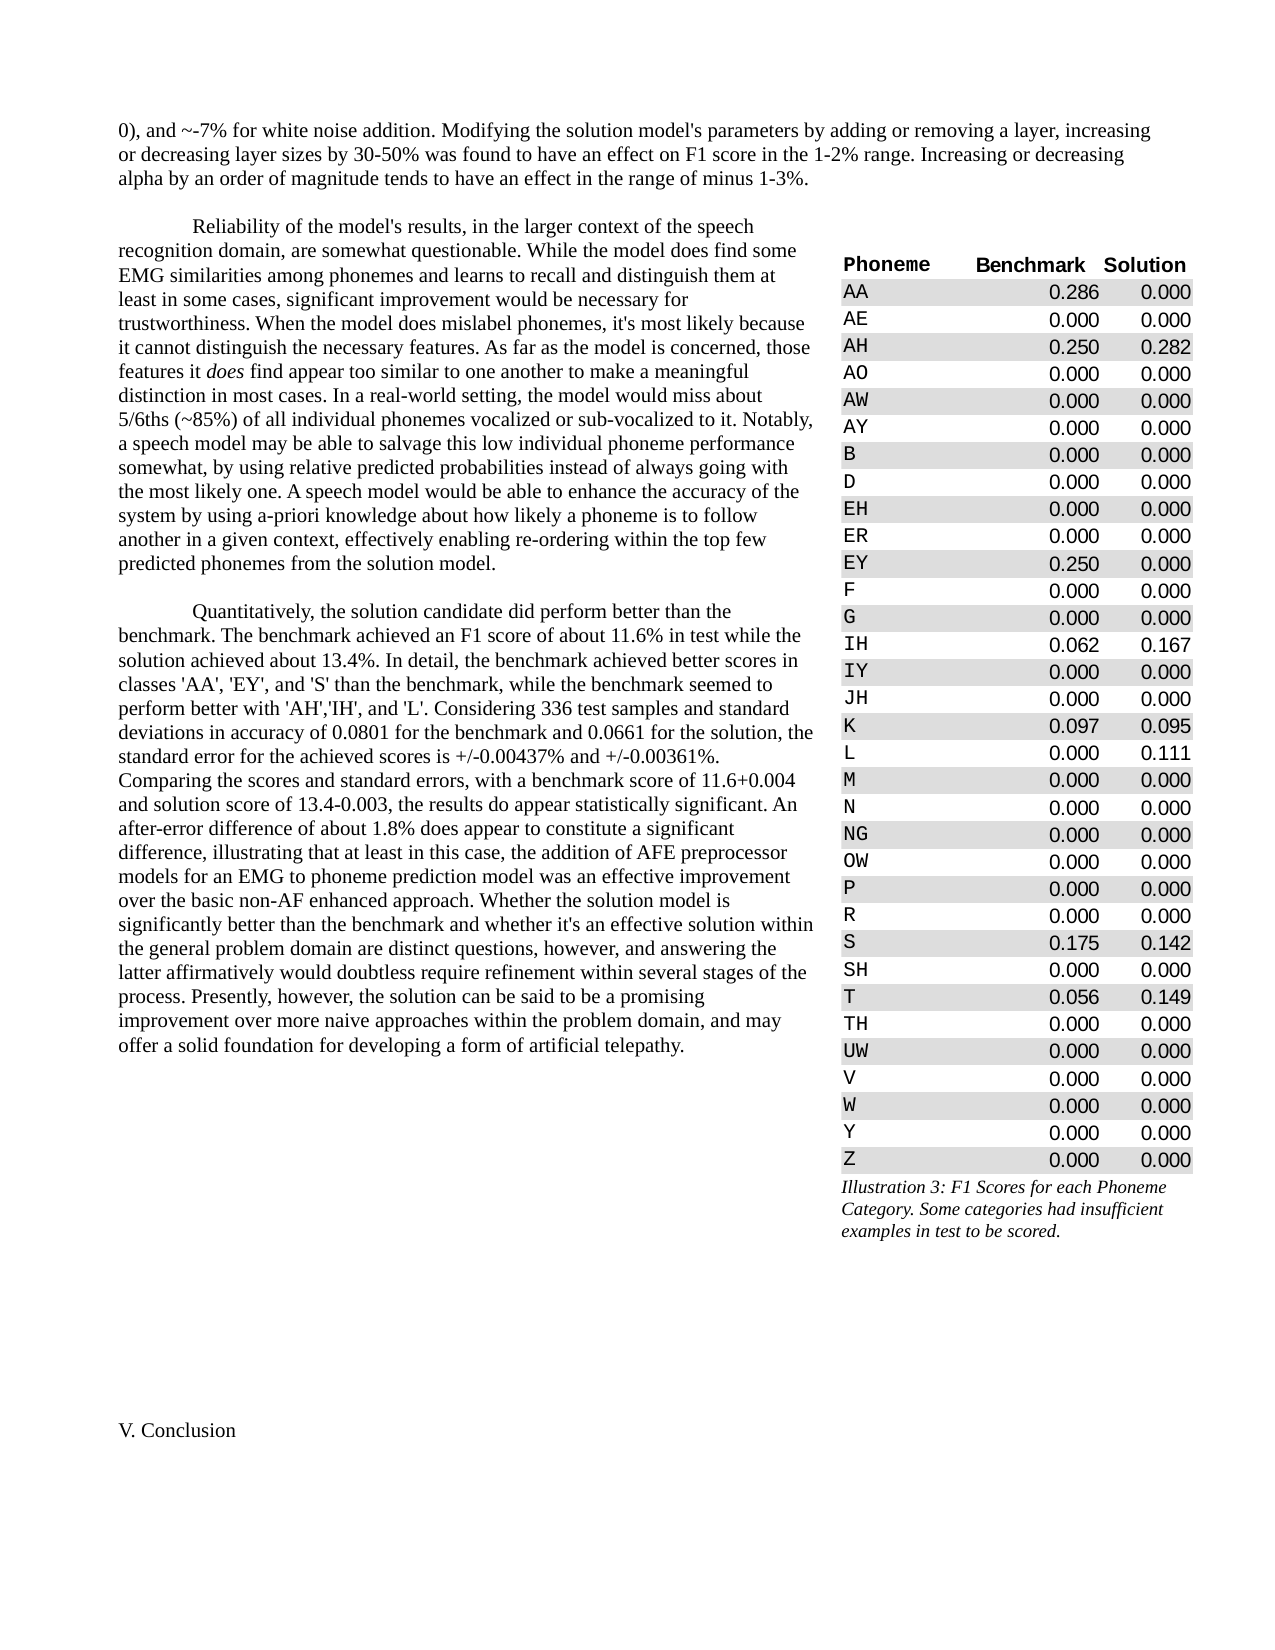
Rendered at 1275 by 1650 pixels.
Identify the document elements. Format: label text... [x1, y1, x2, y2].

text Illustration 3: F1 Scores for each Phoneme Category. Some categories had insufficient examples in test to be scored. [841, 252, 1195, 1241]
text V. Conclusion [118, 1417, 1157, 1442]
text 0), and ~-7% for white noise addition. Modifying the solution model's parameters by adding or removing a layer, increasing or decreasing layer sizes by 30-50% was found to have an effect on F1 score in the 1-2% range. Increasing or decreasing alpha by an order of magnitude tends to have an effect in the range of minus 1-3%. [118, 118, 1157, 190]
text Reliability of the model's results, in the larger context of the speech recognition domain, are somewhat questionable. While the model does find some EMG similarities among phonemes and learns to recall and distinguish them at least in some cases, significant improvement would be necessary for trustworthiness. When the model does mislabel phonemes, it's most likely because it cannot distinguish the necessary features. As far as the model is concerned, those features it does find appear too similar to one another to make a meaningful distinction in most cases. In a real-world setting, the model would miss about 5/6ths (~85%) of all individual phonemes vocalized or sub-vocalized to it. Notably, a speech model may be able to salvage this low individual phoneme performance somewhat, by using relative predicted probabilities instead of always going with the most likely one. A speech model would be able to enhance the accuracy of the system by using a-priori knowledge about how likely a phoneme is to follow another in a given context, effectively enabling re-ordering within the top few predicted phonemes from the solution model. [118, 214, 1195, 575]
text Quantitatively, the solution candidate did perform better than the benchmark. The benchmark achieved an F1 score of about 11.6% in test while the solution achieved about 13.4%. In detail, the benchmark achieved better scores in classes 'AA', 'EY', and 'S' than the benchmark, while the benchmark seemed to perform better with 'AH','IH', and 'L'. Considering 336 test samples and standard deviations in accuracy of 0.0801 for the benchmark and 0.0661 for the solution, the standard error for the achieved scores is +/-0.00437% and +/-0.00361%. Comparing the scores and standard errors, with a benchmark score of 11.6+0.004 and solution score of 13.4-0.003, the results do appear statistically significant. An after-error difference of about 1.8% does appear to constitute a significant difference, illustrating that at least in this case, the addition of AFE preprocessor models for an EMG to phoneme prediction model was an effective improvement over the basic non-AF enhanced approach. Whether the solution model is significantly better than the benchmark and whether it's an effective solution within the general problem domain are distinct questions, however, and answering the latter affirmatively would doubtless require refinement within several stages of the process. Presently, however, the solution can be said to be a promising improvement over more naive approaches within the problem domain, and may offer a solid foundation for developing a form of artificial telepathy. [118, 599, 841, 1057]
